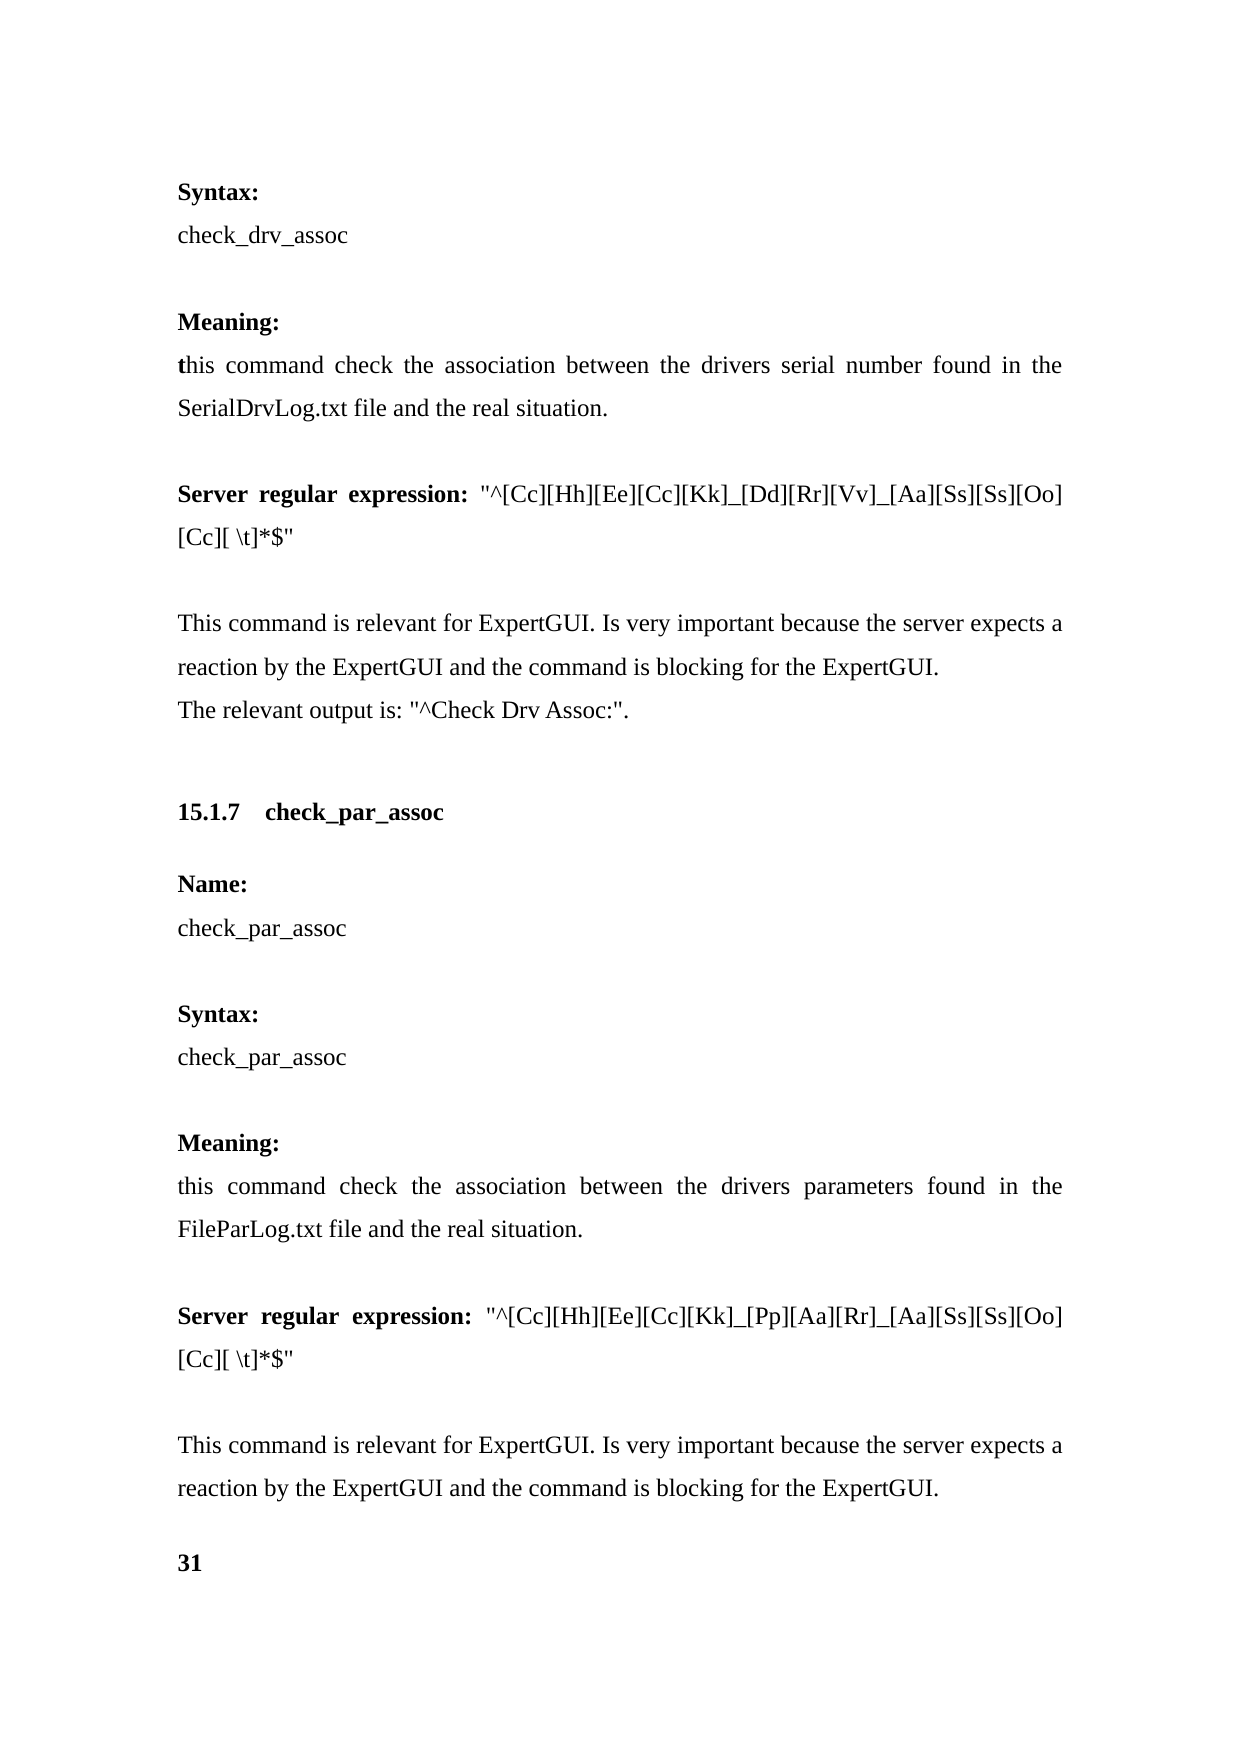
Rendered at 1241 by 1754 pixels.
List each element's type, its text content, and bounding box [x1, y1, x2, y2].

text Meaning: [177, 307, 1063, 335]
text Server regular expression: "^[Cc][Hh][Ee][Cc][Kk]_[Dd][Rr][Vv]_[Aa][Ss][Ss][Oo][Cc][ \t]*$" [177, 479, 1063, 551]
subtitle check_par_assoc [177, 797, 1063, 826]
text check_par_assoc [177, 913, 1063, 941]
text Meaning: [177, 1128, 1063, 1157]
text Syntax: [177, 177, 1063, 206]
text Name: [177, 869, 1063, 898]
text check_drv_assoc [177, 220, 1063, 249]
text Server regular expression: "^[Cc][Hh][Ee][Cc][Kk]_[Pp][Aa][Rr]_[Aa][Ss][Ss][Oo][Cc][ \t]*$" [177, 1301, 1063, 1373]
text The relevant output is: "^Check Drv Assoc:". [177, 695, 1063, 723]
text this command check the association between the drivers serial number found in the SerialDrvLog.txt file and the real situation. [177, 350, 1063, 422]
text Syntax: [177, 999, 1063, 1028]
text check_par_assoc [177, 1042, 1063, 1071]
text This command is relevant for ExpertGUI. Is very important because the server expects a reaction by the ExpertGUI and the command is blocking for the ExpertGUI. [177, 608, 1063, 680]
text this command check the association between the drivers parameters found in the FileParLog.txt file and the real situation. [177, 1171, 1063, 1243]
text This command is relevant for ExpertGUI. Is very important because the server expects a reaction by the ExpertGUI and the command is blocking for the ExpertGUI. [177, 1430, 1063, 1502]
